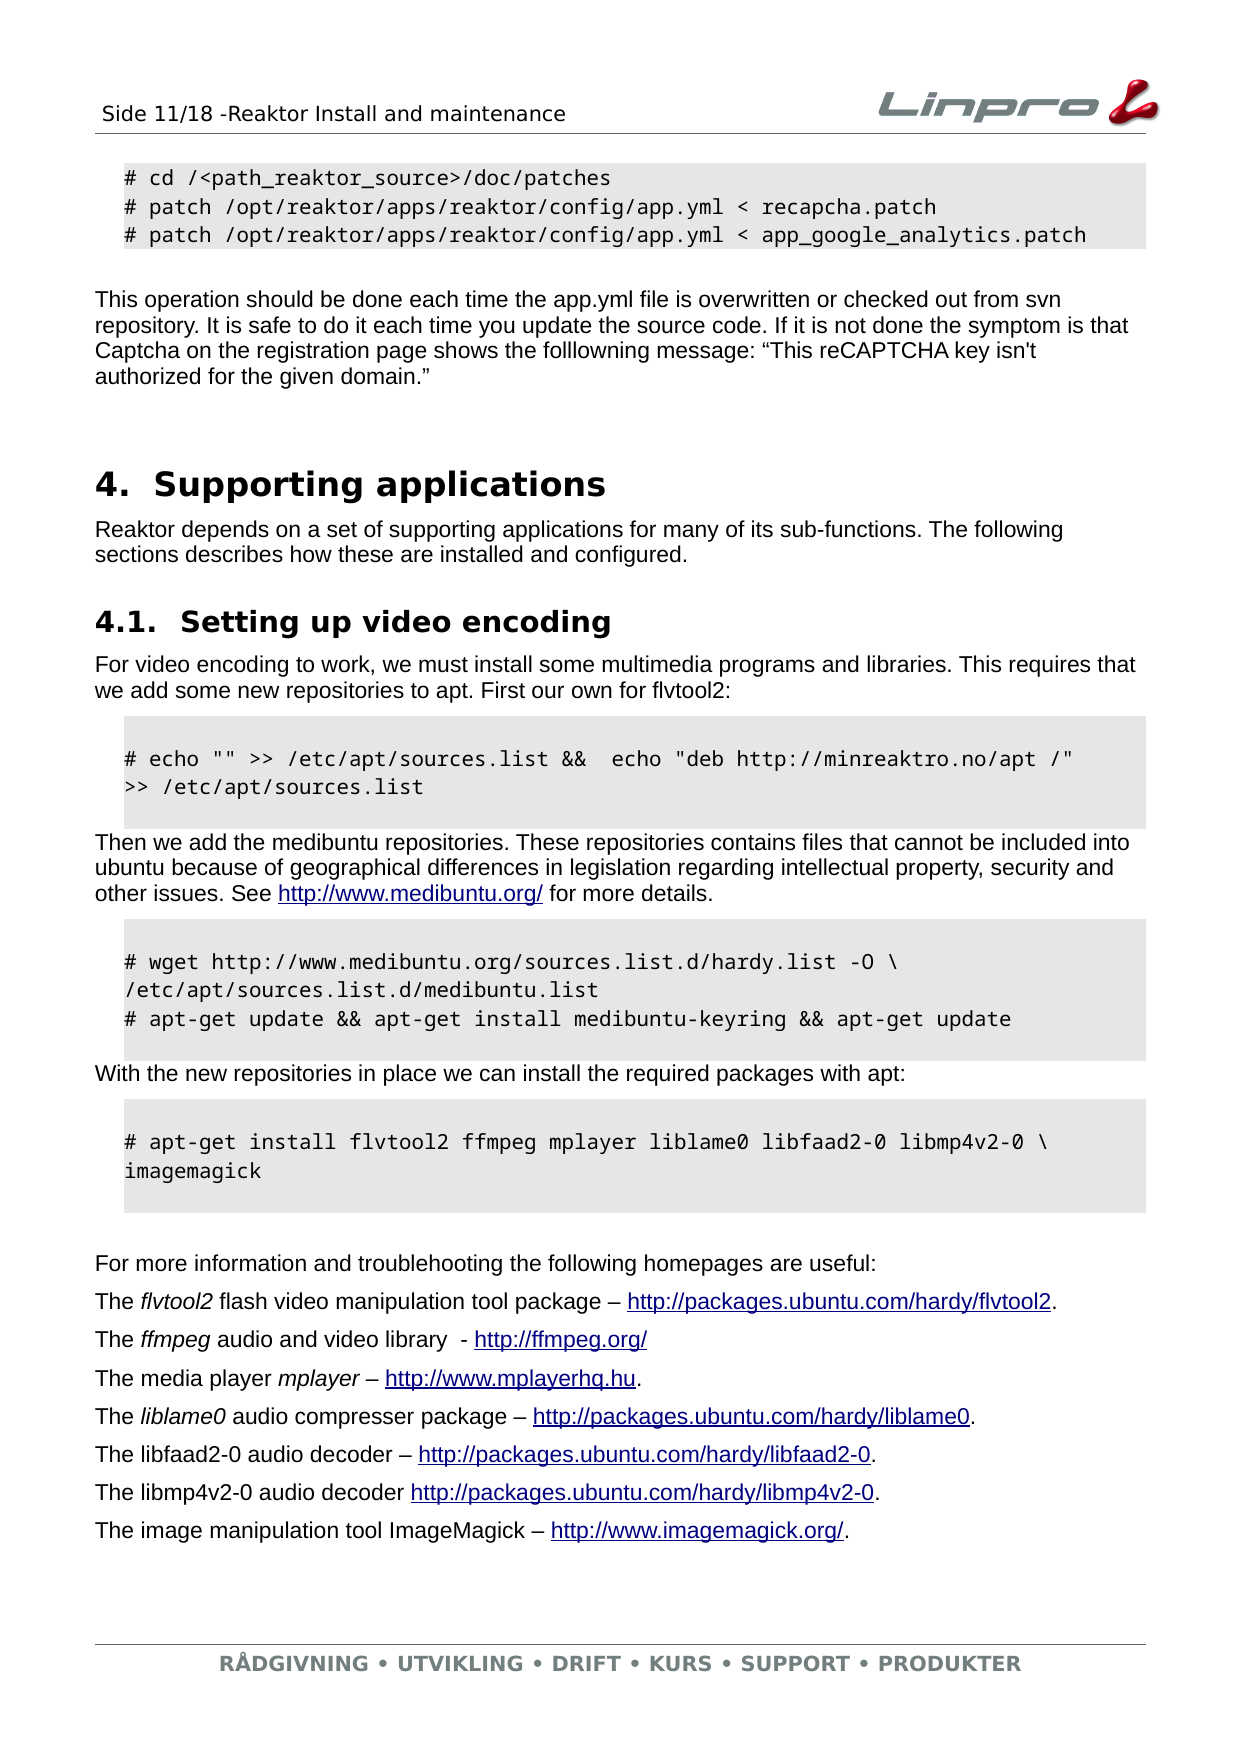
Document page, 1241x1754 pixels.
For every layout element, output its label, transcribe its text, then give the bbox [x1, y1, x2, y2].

text # apt-get install flvtool2 ffmpeg mplayer liblame0 libfaad2-0 libmp4v2-0 \ imagemagick [124, 1127, 1146, 1184]
text The libfaad2-0 audio decoder – http://packages.ubuntu.com/hardy/libfaad2-0. [94, 1441, 1146, 1467]
text # patch /opt/reaktor/apps/reaktor/config/app.yml < app_google_analytics.patch [124, 220, 1146, 249]
text The libmp4v2-0 audio decoder http://packages.ubuntu.com/hardy/libmp4v2-0. [94, 1479, 1146, 1505]
text The media player mplayer – http://www.mplayerhq.hu. [94, 1365, 1146, 1391]
subtitle Setting up video encoding [94, 605, 1146, 639]
text For more information and troublehooting the following homepages are useful: [94, 1251, 1146, 1276]
text For video encoding to work, we must install some multimedia programs and libraries. This requires that we add some new repositories to apt. First our own for flvtool2: [94, 652, 1146, 703]
text # echo "" >> /etc/apt/sources.list && echo "deb http://minreaktro.no/apt /" >> /etc/apt/sources.list [124, 744, 1146, 801]
text Reaktor depends on a set of supporting applications for many of its sub-functions. The following sections describes how these are installed and configured. [94, 517, 1146, 568]
text This operation should be done each time the app.yml file is overwritten or checked out from svn repository. It is safe to do it each time you update the source code. If it is not done the symptom is that Captcha on the registration page shows the folllowning message: “This reCAPTCHA key isn't authorized for the given domain.” [94, 287, 1146, 389]
text With the new repositories in place we can install the required packages with apt: [94, 1061, 1146, 1086]
text # wget http://www.medibuntu.org/sources.list.d/hardy.list -O \ /etc/apt/sources.list.d/medibuntu.list [124, 947, 1146, 1004]
text # patch /opt/reaktor/apps/reaktor/config/app.yml < recapcha.patch [124, 192, 1146, 220]
text The ffmpeg audio and video library - http://ffmpeg.org/ [94, 1327, 1146, 1353]
picture [878, 78, 1162, 128]
text The image manipulation tool ImageMagick – http://www.imagemagick.org/. [94, 1518, 1146, 1543]
text Then we add the medibuntu repositories. These repositories contains files that cannot be included into ubuntu because of geographical differences in legislation regarding intellectual property, security and other issues. See http://www.medibuntu.org/ for more details. [94, 829, 1146, 906]
text # apt-get update && apt-get install medibuntu-keyring && apt-get update [124, 1004, 1146, 1032]
text The liblame0 audio compresser package – http://packages.ubuntu.com/hardy/liblame0. [94, 1403, 1146, 1429]
text # cd /<path_reaktor_source>/doc/patches [124, 163, 1146, 192]
text The flvtool2 flash video manipulation tool package – http://packages.ubuntu.com/hardy/flvtool2. [94, 1289, 1146, 1314]
subtitle Supporting applications [94, 465, 1146, 504]
